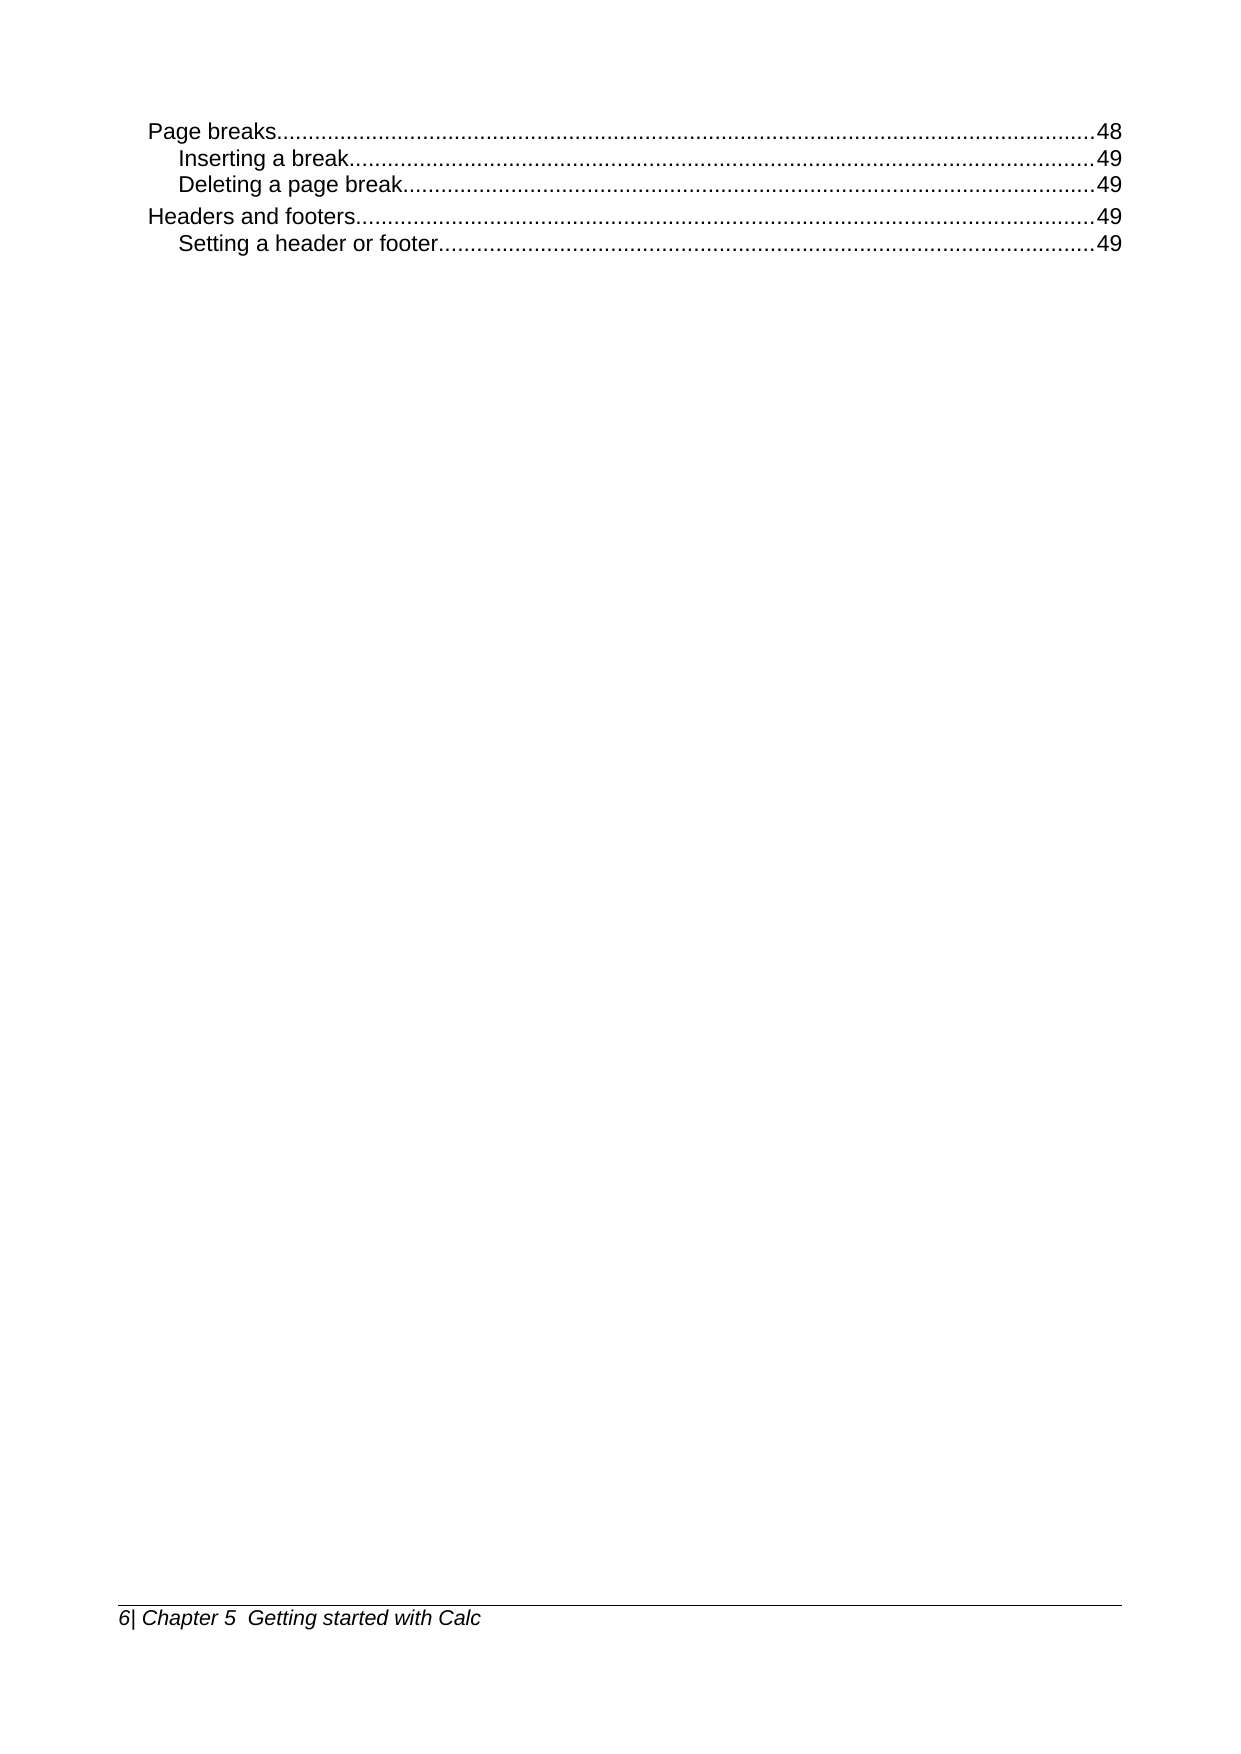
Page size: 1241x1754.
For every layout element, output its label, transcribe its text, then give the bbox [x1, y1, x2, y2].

text Inserting a break 49 [178, 144, 1122, 171]
text Page breaks 48 [148, 118, 1122, 144]
text Setting a header or footer 49 [178, 229, 1122, 256]
text Headers and footers 49 [148, 203, 1122, 229]
text Deleting a page break 49 [178, 171, 1122, 197]
